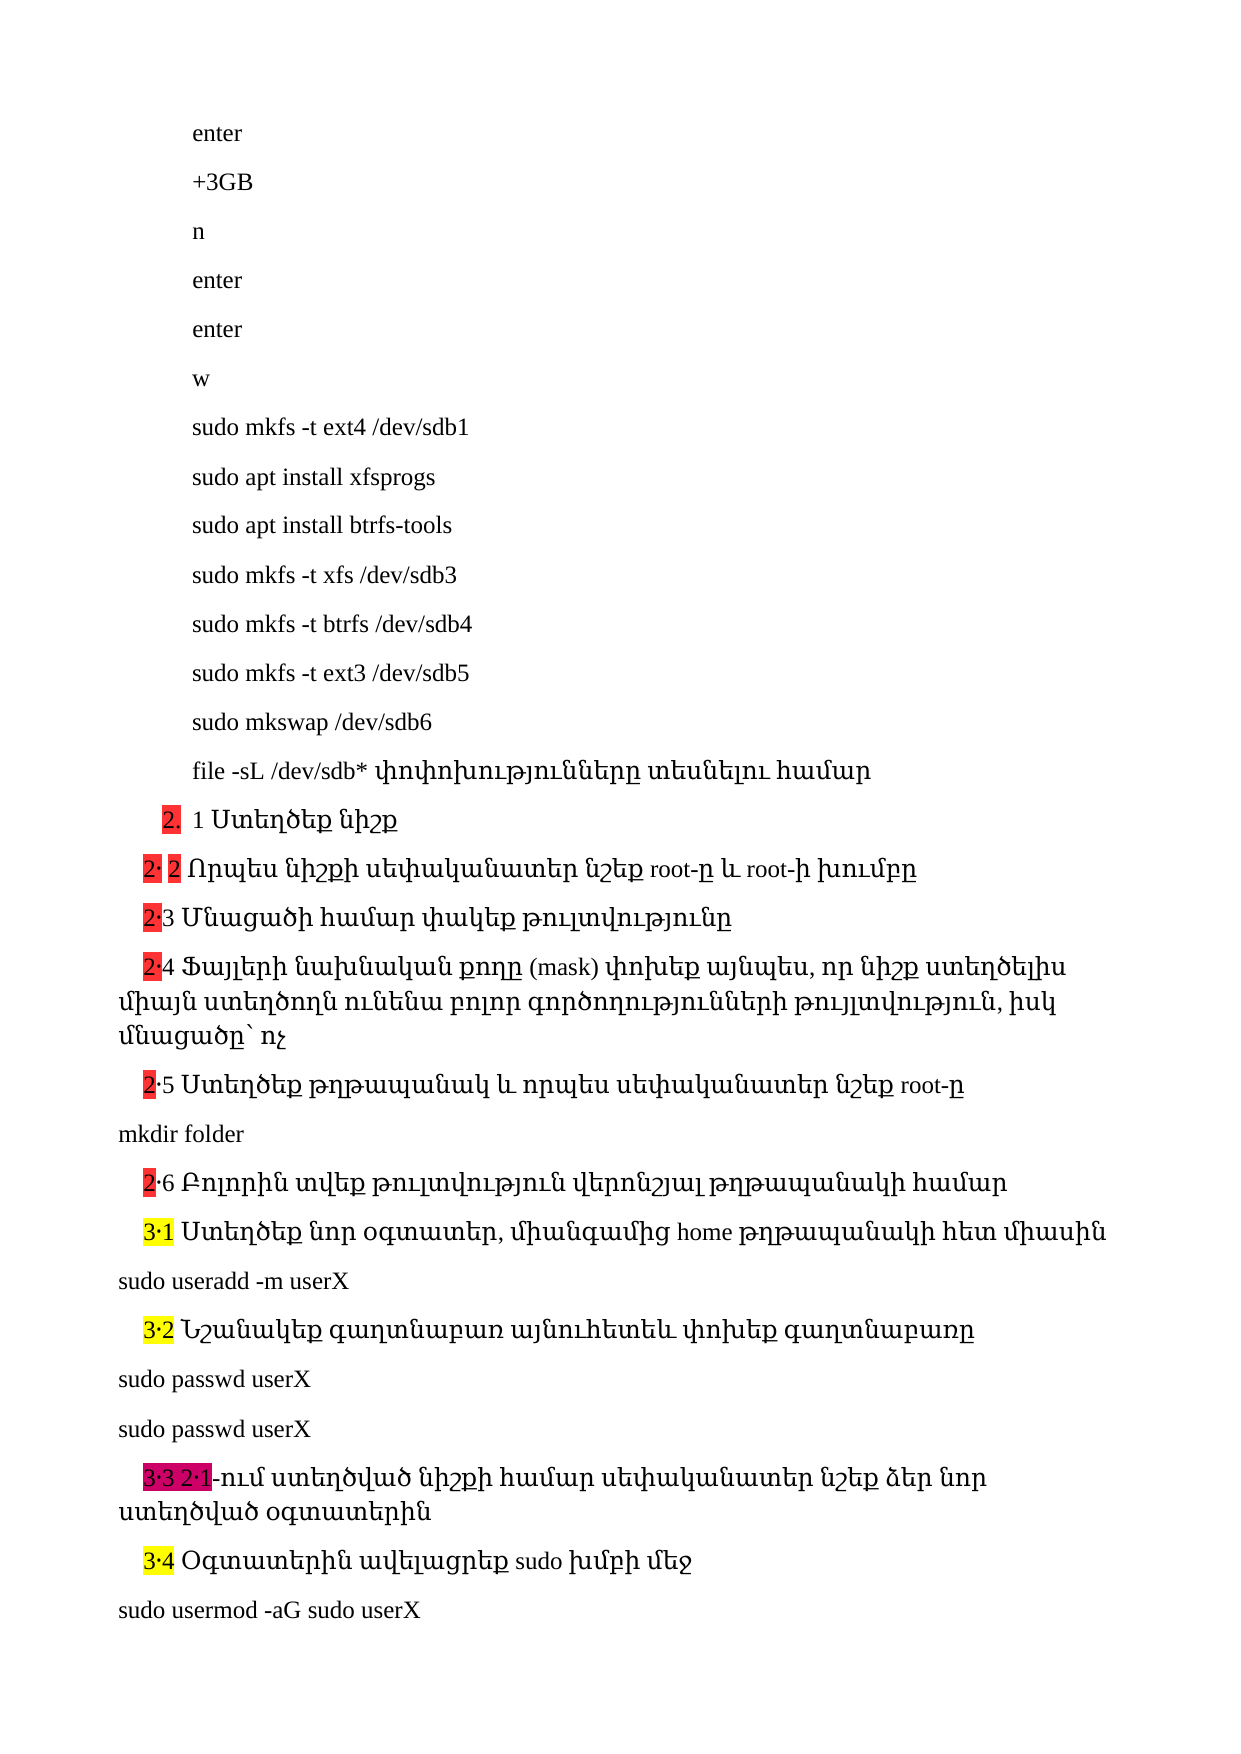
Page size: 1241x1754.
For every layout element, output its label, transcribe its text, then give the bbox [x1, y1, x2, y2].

text 3․1 Ստեղծեք նոր օգտատեր, միանգամից home թղթապանակի հետ միասին [118, 1217, 1122, 1246]
text 2․ 2 Որպես նիշքի սեփականատեր նշեք root-ը և root-ի խումբը [118, 854, 1122, 883]
text 2․4 Ֆայլերի նախնական քողը (mask) փոխեք այնպես, որ նիշք ստեղծելիս միայն ստեղծողն ունենա բոլոր գործողությունների թույլտվություն, իսկ մնացածը՝ ոչ [118, 952, 1122, 1050]
text +3GB [118, 167, 1122, 196]
text 3․4 Օգտատերին ավելացրեք sudo խմբի մեջ [118, 1546, 1122, 1575]
text n [118, 216, 1122, 245]
text sudo usermod -aG sudo userX [118, 1595, 1122, 1624]
text 2․5 Ստեղծեք թղթապանակ և որպես սեփականատեր նշեք root-ը [118, 1070, 1122, 1099]
list sudo apt install btrfs-tools [162, 511, 1122, 539]
list sudo mkfs -t ext3 /dev/sdb5 [162, 658, 1122, 687]
list file -sL /dev/sdb* փոփոխությունները տեսնելու համար [162, 756, 1122, 785]
text 3․2 Նշանակեք գաղտնաբառ այնուհետեև փոխեք գաղտնաբառը [118, 1316, 1122, 1344]
list sudo mkfs -t btrfs /dev/sdb4 [162, 609, 1122, 637]
list sudo mkfs -t xfs /dev/sdb3 [162, 560, 1122, 588]
text sudo passwd userX [118, 1414, 1122, 1442]
list sudo mkswap /dev/sdb6 [162, 707, 1122, 736]
text 3․3 2․1-ում ստեղծված նիշքի համար սեփականատեր նշեք ձեր նոր ստեղծված օգտատերին [118, 1463, 1122, 1526]
text sudo useradd -m userX [118, 1266, 1122, 1295]
list sudo mkfs -t ext4 /dev/sdb1 [162, 412, 1122, 441]
text mkdir folder [118, 1119, 1122, 1148]
text sudo passwd userX [118, 1364, 1122, 1393]
list w [162, 363, 1122, 392]
list 1 Ստեղծեք նիշք [181, 805, 1122, 834]
text enter [118, 118, 1122, 147]
text enter [118, 314, 1122, 343]
text 2․3 Մնացածի համար փակեք թուլտվությունը [118, 903, 1122, 932]
list sudo apt install xfsprogs [162, 462, 1122, 490]
text 2․6 Բոլորին տվեք թուլտվություն վերոնշյալ թղթապանակի համար [118, 1168, 1122, 1197]
text enter [118, 265, 1122, 294]
